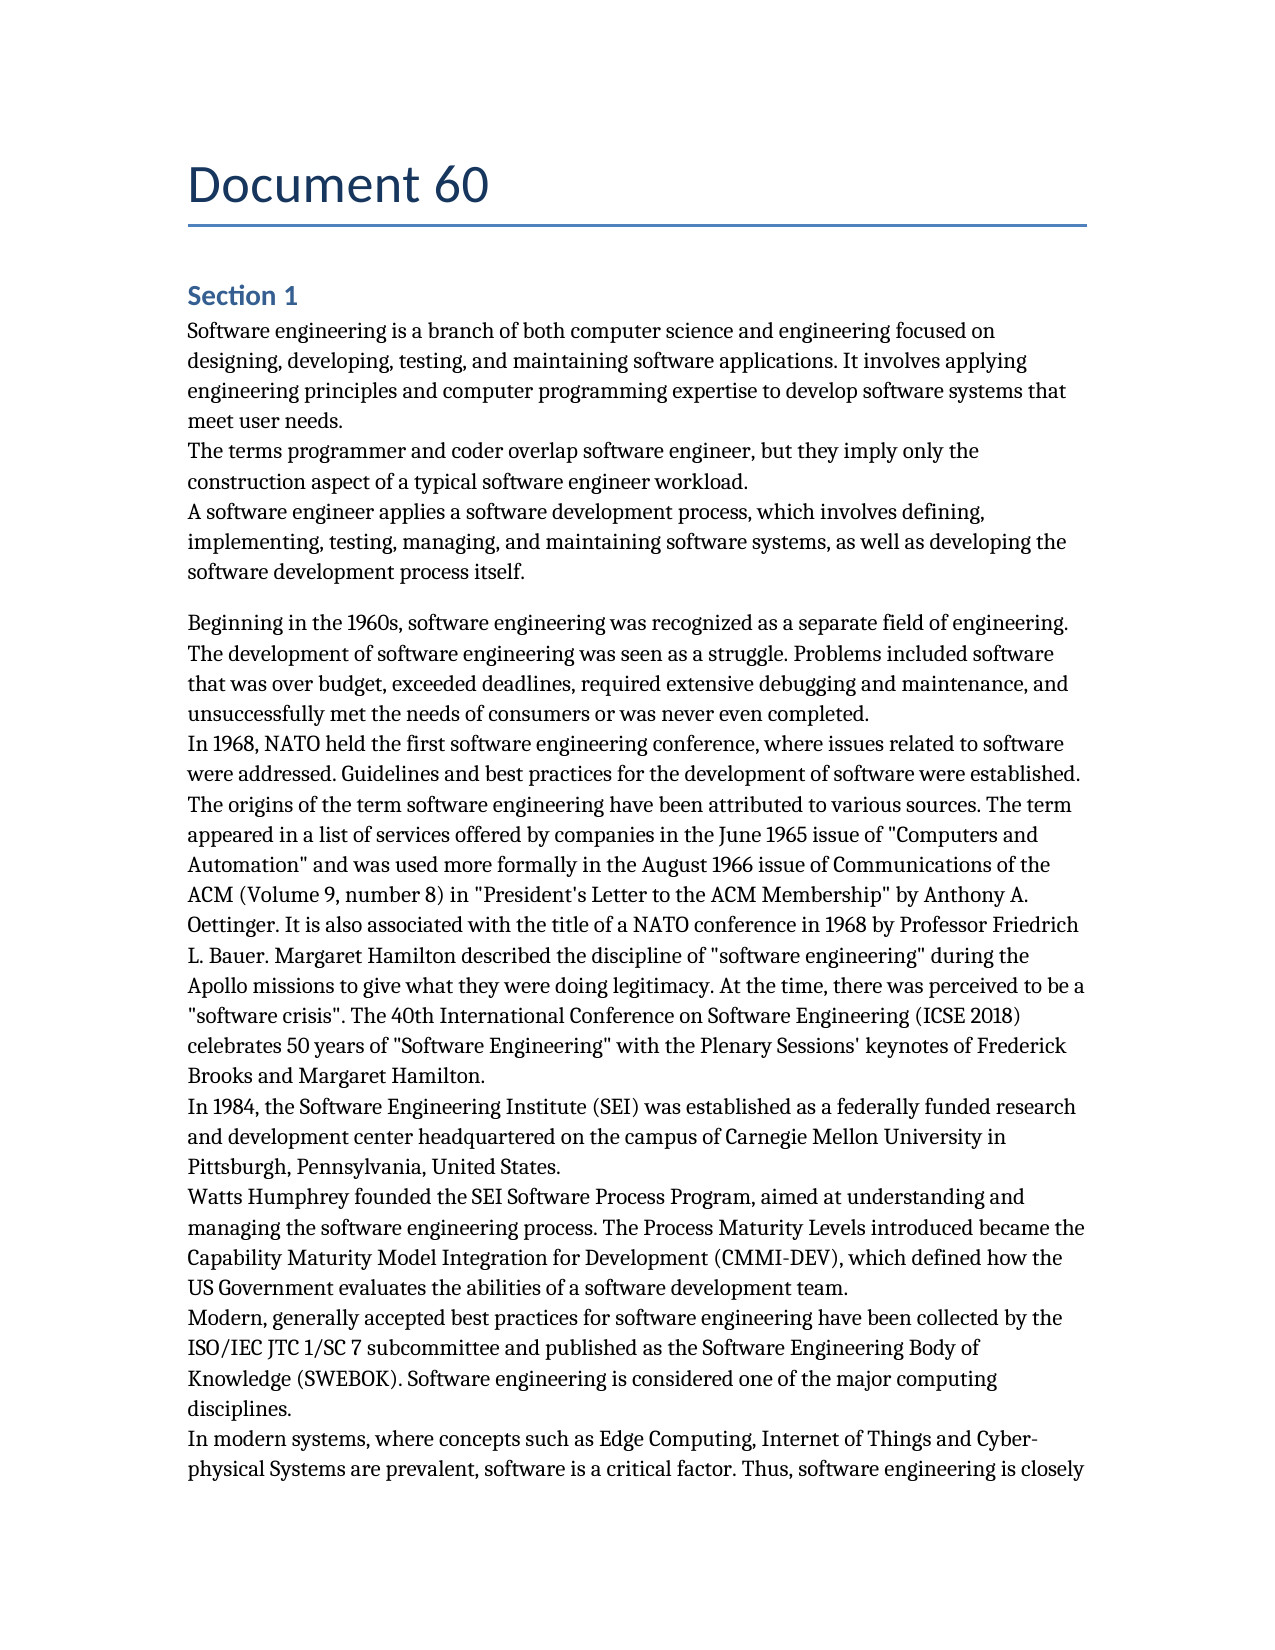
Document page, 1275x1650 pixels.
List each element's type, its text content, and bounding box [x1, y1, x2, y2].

text Beginning in the 1960s, software engineering was recognized as a separate field of engineering. The development of software engineering was seen as a struggle. Problems included software that was over budget, exceeded deadlines, required extensive debugging and maintenance, and unsuccessfully met the needs of consumers or was never even completed. In 1968, NATO held the first software engineering conference, where issues related to software were addressed. Guidelines and best practices for the development of software were established. The origins of the term software engineering have been attributed to various sources. The term appeared in a list of services offered by companies in the June 1965 issue of "Computers and Automation" and was used more formally in the August 1966 issue of Communications of the ACM (Volume 9, number 8) in "President's Letter to the ACM Membership" by Anthony A. Oettinger. It is also associated with the title of a NATO conference in 1968 by Professor Friedrich L. Bauer. Margaret Hamilton described the discipline of "software engineering" during the Apollo missions to give what they were doing legitimacy. At the time, there was perceived to be a "software crisis". The 40th International Conference on Software Engineering (ICSE 2018) celebrates 50 years of "Software Engineering" with the Plenary Sessions' keynotes of Frederick Brooks and Margaret Hamilton. In 1984, the Software Engineering Institute (SEI) was established as a federally funded research and development center headquartered on the campus of Carnegie Mellon University in Pittsburgh, Pennsylvania, United States. Watts Humphrey founded the SEI Software Process Program, aimed at understanding and managing the software engineering process. The Process Maturity Levels introduced became the Capability Maturity Model Integration for Development (CMMI-DEV), which defined how the US Government evaluates the abilities of a software development team. Modern, generally accepted best practices for software engineering have been collected by the ISO/IEC JTC 1/SC 7 subcommittee and published as the Software Engineering Body of Knowledge (SWEBOK). Software engineering is considered one of the major computing disciplines. In modern systems, where concepts such as Edge Computing, Internet of Things and Cyber-physical Systems are prevalent, software is a critical factor. Thus, software engineering is closely [187, 610, 1087, 1482]
text Software engineering is a branch of both computer science and engineering focused on designing, developing, testing, and maintaining software applications. It involves applying engineering principles and computer programming expertise to develop software systems that meet user needs. The terms programmer and coder overlap software engineer, but they imply only the construction aspect of a typical software engineer workload. A software engineer applies a software development process, which involves defining, implementing, testing, managing, and maintaining software systems, as well as developing the software development process itself. [187, 317, 1087, 586]
subtitle Section 1 [187, 277, 1087, 312]
title Document 60 [187, 150, 1087, 227]
